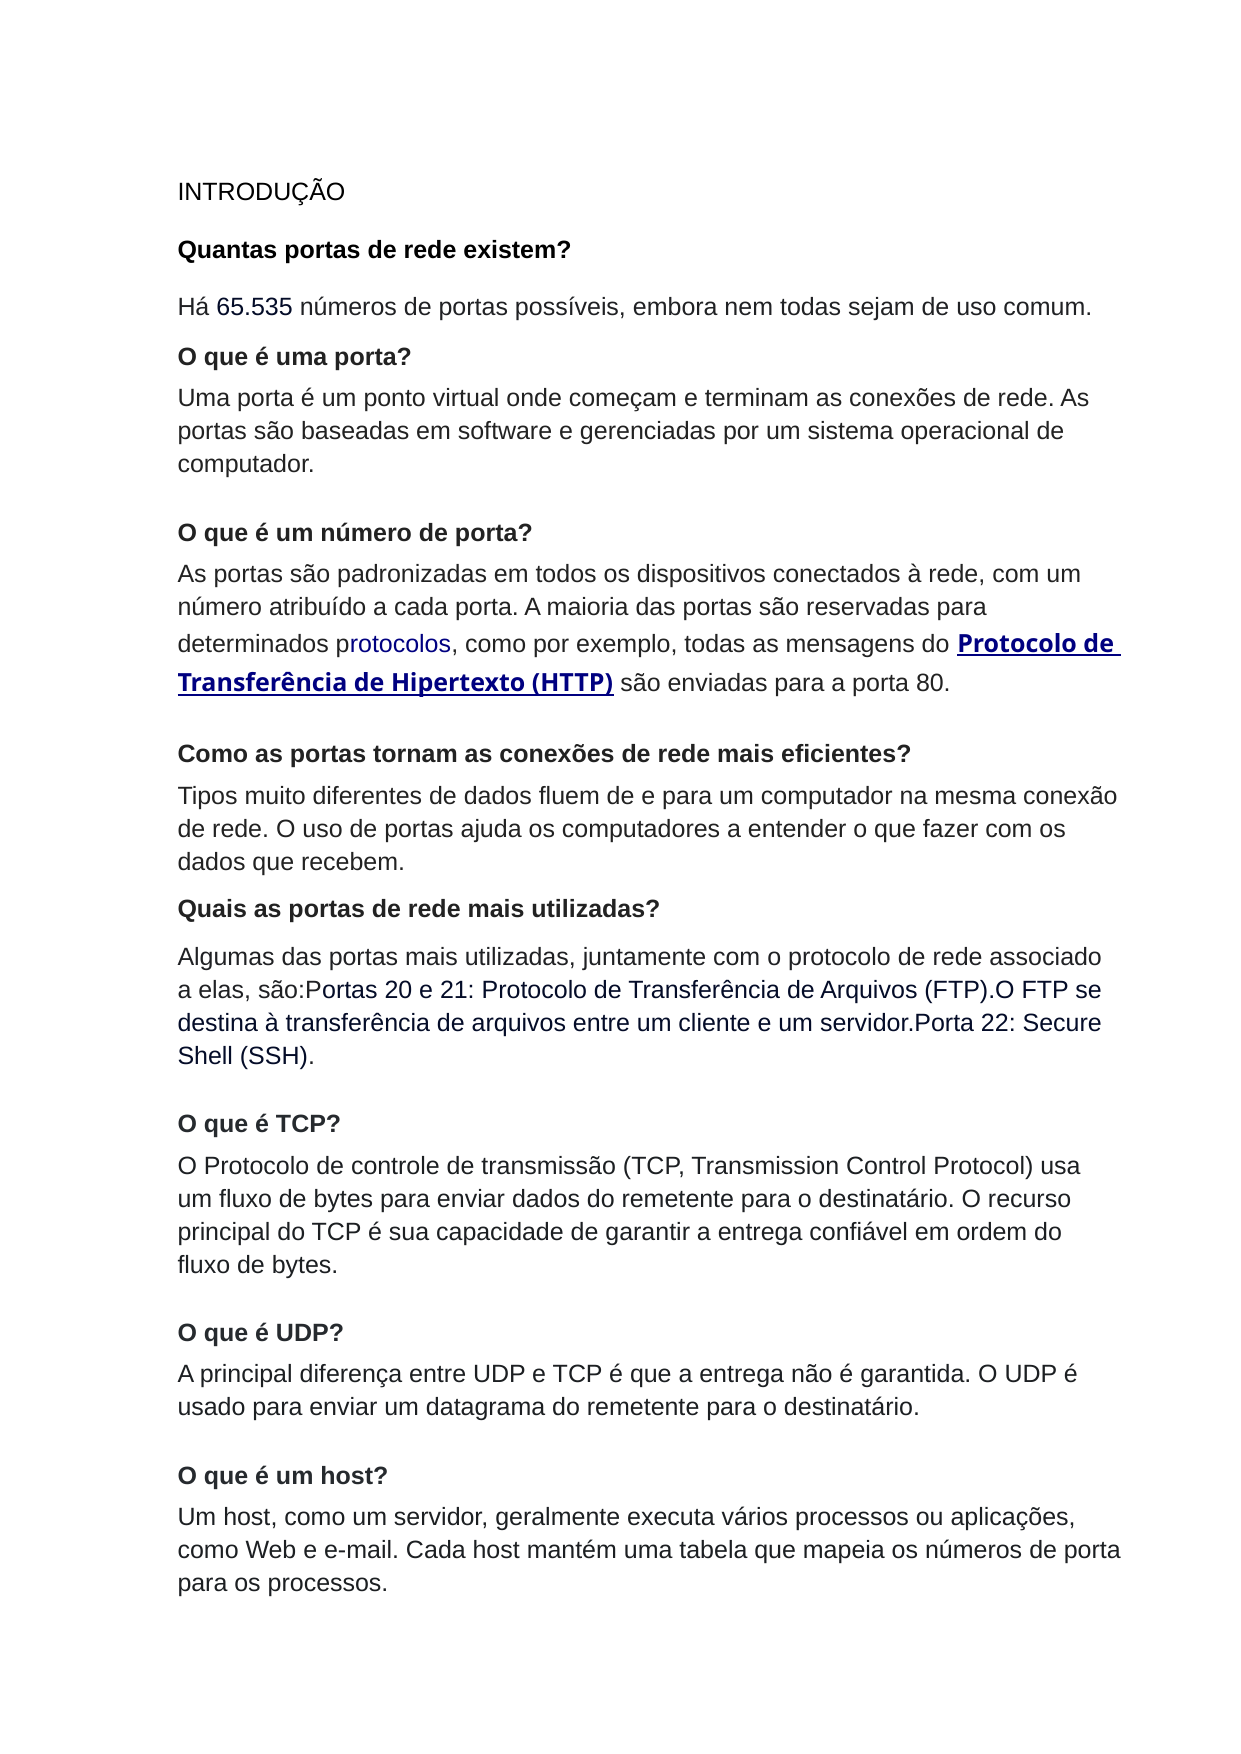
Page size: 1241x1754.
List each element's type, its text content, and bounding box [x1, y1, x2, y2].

text Há 65.535 números de portas possíveis, embora nem todas sejam de uso comum. [177, 292, 1122, 321]
subtitle O que é um número de porta? [177, 517, 1122, 546]
subtitle O que é uma porta? [177, 342, 1122, 371]
subtitle O que é UDP? [177, 1318, 1122, 1347]
text INTRODUÇÃO [177, 177, 1122, 206]
text Quantas portas de rede existem? [177, 235, 1122, 263]
subtitle O que é um host? [177, 1461, 1122, 1489]
text Algumas das portas mais utilizadas, juntamente com o protocolo de rede associado a elas, são:Portas 20 e 21: Protocolo de Transferência de Arquivos (FTP).O FTP se destina à transferência de arquivos entre um cliente e um servidor.Porta 22: Secure Shell (SSH). [177, 942, 1122, 1070]
text Um host, como um servidor, geralmente executa vários processos ou aplicações, como Web e e-mail. Cada host mantém uma tabela que mapeia os números de porta para os processos. [177, 1502, 1122, 1597]
text As portas são padronizadas em todos os dispositivos conectados à rede, com um número atribuído a cada porta. A maioria das portas são reservadas para determinados protocolos, como por exemplo, todas as mensagens do Protocolo de Transferência de Hipertexto (HTTP) são enviadas para a porta 80. [177, 559, 1122, 699]
text Tipos muito diferentes de dados fluem de e para um computador na mesma conexão de rede. O uso de portas ajuda os computadores a entender o que fazer com os dados que recebem. [177, 781, 1122, 875]
text O Protocolo de controle de transmissão (TCP, Transmission Control Protocol) usa um fluxo de bytes para enviar dados do remetente para o destinatário. O recurso principal do TCP é sua capacidade de garantir a entrega confiável em ordem do fluxo de bytes. [177, 1151, 1122, 1278]
text Quais as portas de rede mais utilizadas? [177, 894, 1122, 923]
text Uma porta é um ponto virtual onde começam e terminam as conexões de rede. As portas são baseadas em software e gerenciadas por um sistema operacional de computador. [177, 383, 1122, 478]
text A principal diferença entre UDP e TCP é que a entrega não é garantida. O UDP é usado para enviar um datagrama do remetente para o destinatário. [177, 1359, 1122, 1421]
subtitle O que é TCP? [177, 1109, 1122, 1138]
subtitle Como as portas tornam as conexões de rede mais eficientes? [177, 739, 1122, 768]
